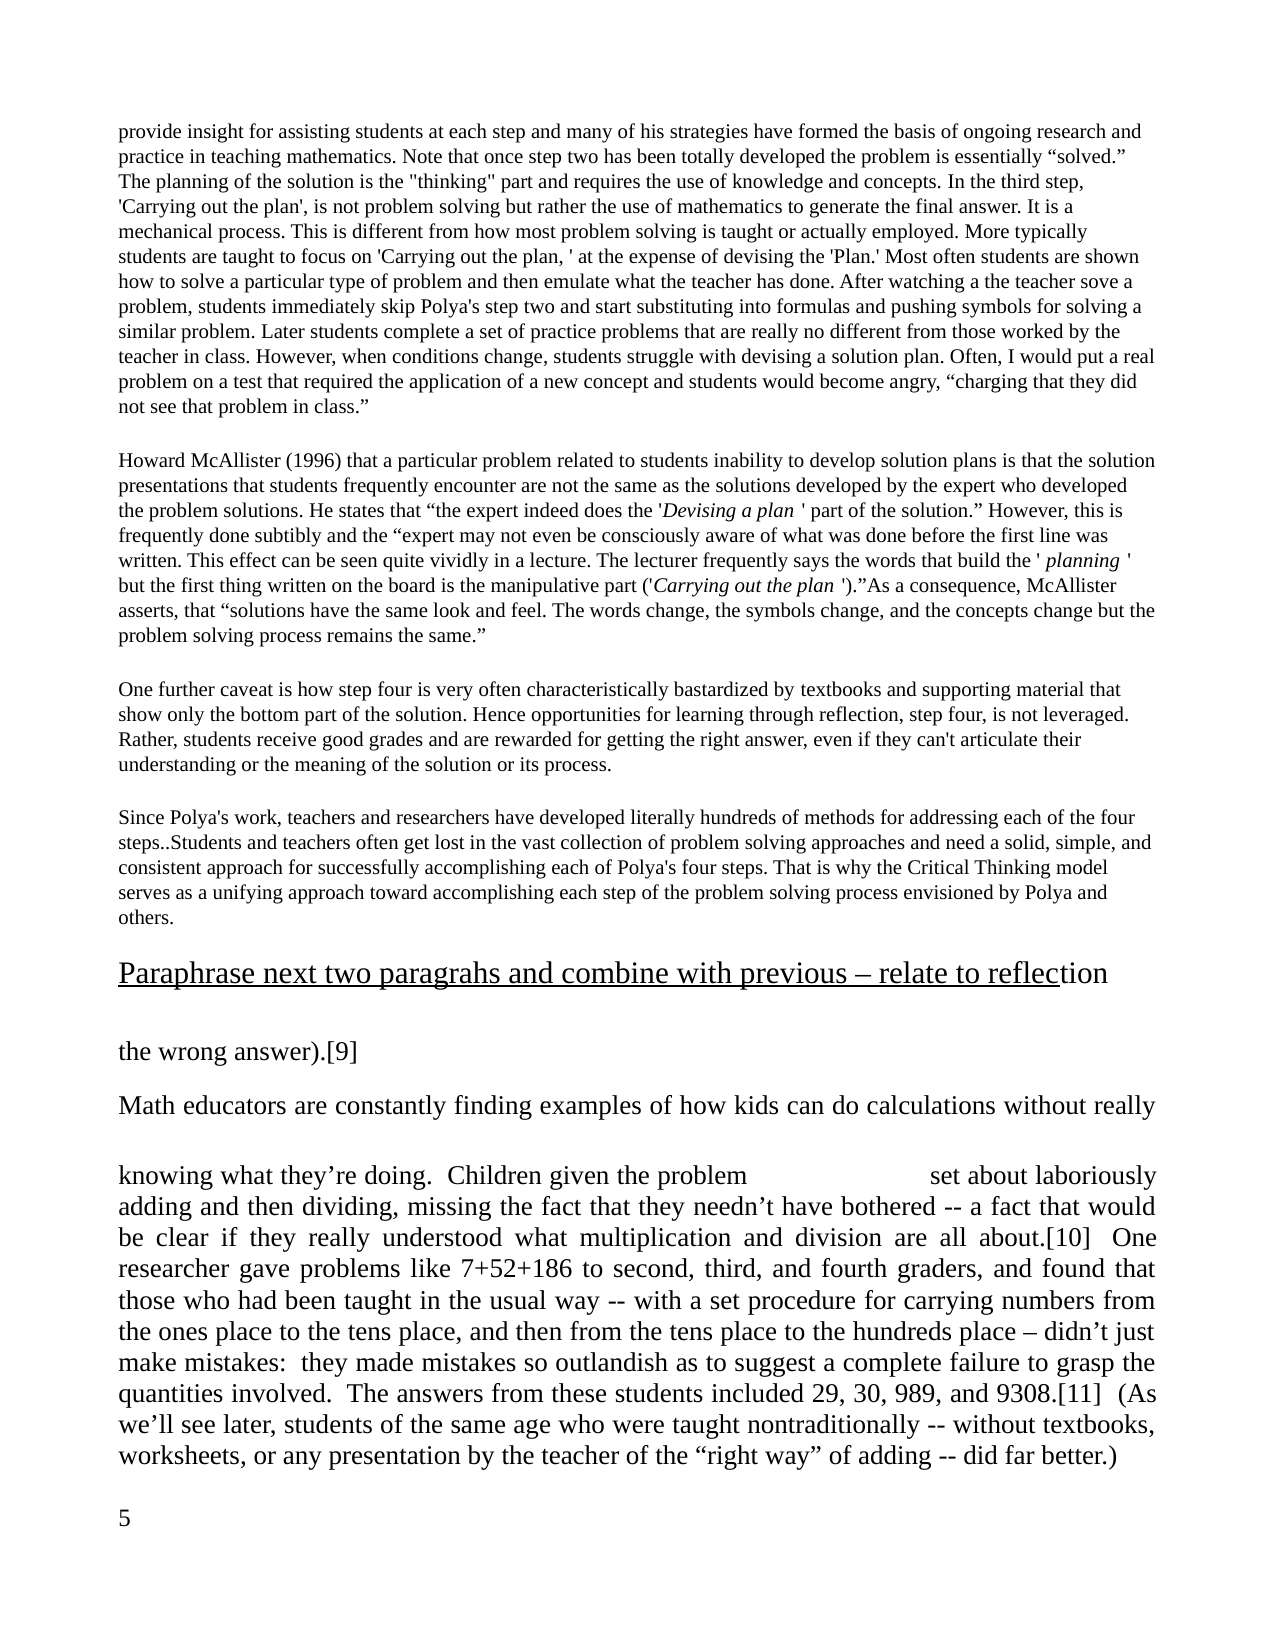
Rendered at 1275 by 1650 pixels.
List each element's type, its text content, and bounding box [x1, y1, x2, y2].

text provide insight for assisting students at each step and many of his strategies have formed the basis of ongoing research and practice in teaching mathematics. Note that once step two has been totally developed the problem is essentially “solved.” The planning of the solution is the "thinking" part and requires the use of knowledge and concepts. In the third step, 'Carrying out the plan', is not problem solving but rather the use of mathematics to generate the final answer. It is a mechanical process. This is different from how most problem solving is taught or actually employed. More typically students are taught to focus on 'Carrying out the plan, ' at the expense of devising the 'Plan.' Most often students are shown how to solve a particular type of problem and then emulate what the teacher has done. After watching a the teacher sove a problem, students immediately skip Polya's step two and start substituting into formulas and pushing symbols for solving a similar problem. Later students complete a set of practice problems that are really no different from those worked by the teacher in class. However, when conditions change, students struggle with devising a solution plan. Often, I would put a real problem on a test that required the application of a new concept and students would become angry, “charging that they did not see that problem in class.” [118, 118, 1157, 418]
text Paraphrase next two paragrahs and combine with previous – relate to reflection [118, 954, 1157, 990]
text Since Polya's work, teachers and researchers have developed literally hundreds of methods for addressing each of the four steps..Students and teachers often get lost in the vast collection of problem solving approaches and need a solid, simple, and consistent approach for successfully accomplishing each of Polya's four steps. That is why the Critical Thinking model serves as a unifying approach toward accomplishing each step of the problem solving process envisioned by Polya and others. [118, 804, 1157, 929]
text One further caveat is how step four is very often characteristically bastardized by textbooks and supporting material that show only the bottom part of the solution. Hence opportunities for learning through reflection, step four, is not leveraged. Rather, students receive good grades and are rewarded for getting the right answer, even if they can't articulate their understanding or the meaning of the solution or its process. [118, 676, 1157, 776]
text Howard McAllister (1996) that a particular problem related to students inability to develop solution plans is that the solution presentations that students frequently encounter are not the same as the solutions developed by the expert who developed the problem solutions. He states that “the expert indeed does the 'Devising a plan ' part of the solution.” However, this is frequently done subtibly and the “expert may not even be consciously aware of what was done before the first line was written. This effect can be seen quite vividly in a lecture. The lecturer frequently says the words that build the ' planning ' but the first thing written on the board is the manipulative part ('Carrying out the plan ').”As a consequence, McAllister asserts, that “solutions have the same look and feel. The words change, the symbols change, and the concepts change but the problem solving process remains the same.” [118, 447, 1157, 647]
text the wrong answer).[9] [118, 1035, 1157, 1066]
text Math educators are constantly finding examples of how kids can do calculations without really knowing what they’re doing. Children given the problem set about laboriously adding and then dividing, missing the fact that they needn’t have bothered -- a fact that would be clear if they really understood what multiplication and division are all about.[10] One researcher gave problems like 7+52+186 to second, third, and fourth graders, and found that those who had been taught in the usual way -- with a set procedure for carrying numbers from the ones place to the tens place, and then from the tens place to the hundreds place – didn’t just make mistakes: they made mistakes so outlandish as to suggest a complete failure to grasp the quantities involved. The answers from these students included 29, 30, 989, and 9308.[11] (As we’ll see later, students of the same age who were taught nontraditionally -- without textbooks, worksheets, or any presentation by the teacher of the “right way” of adding -- did far better.) [118, 1089, 1157, 1471]
